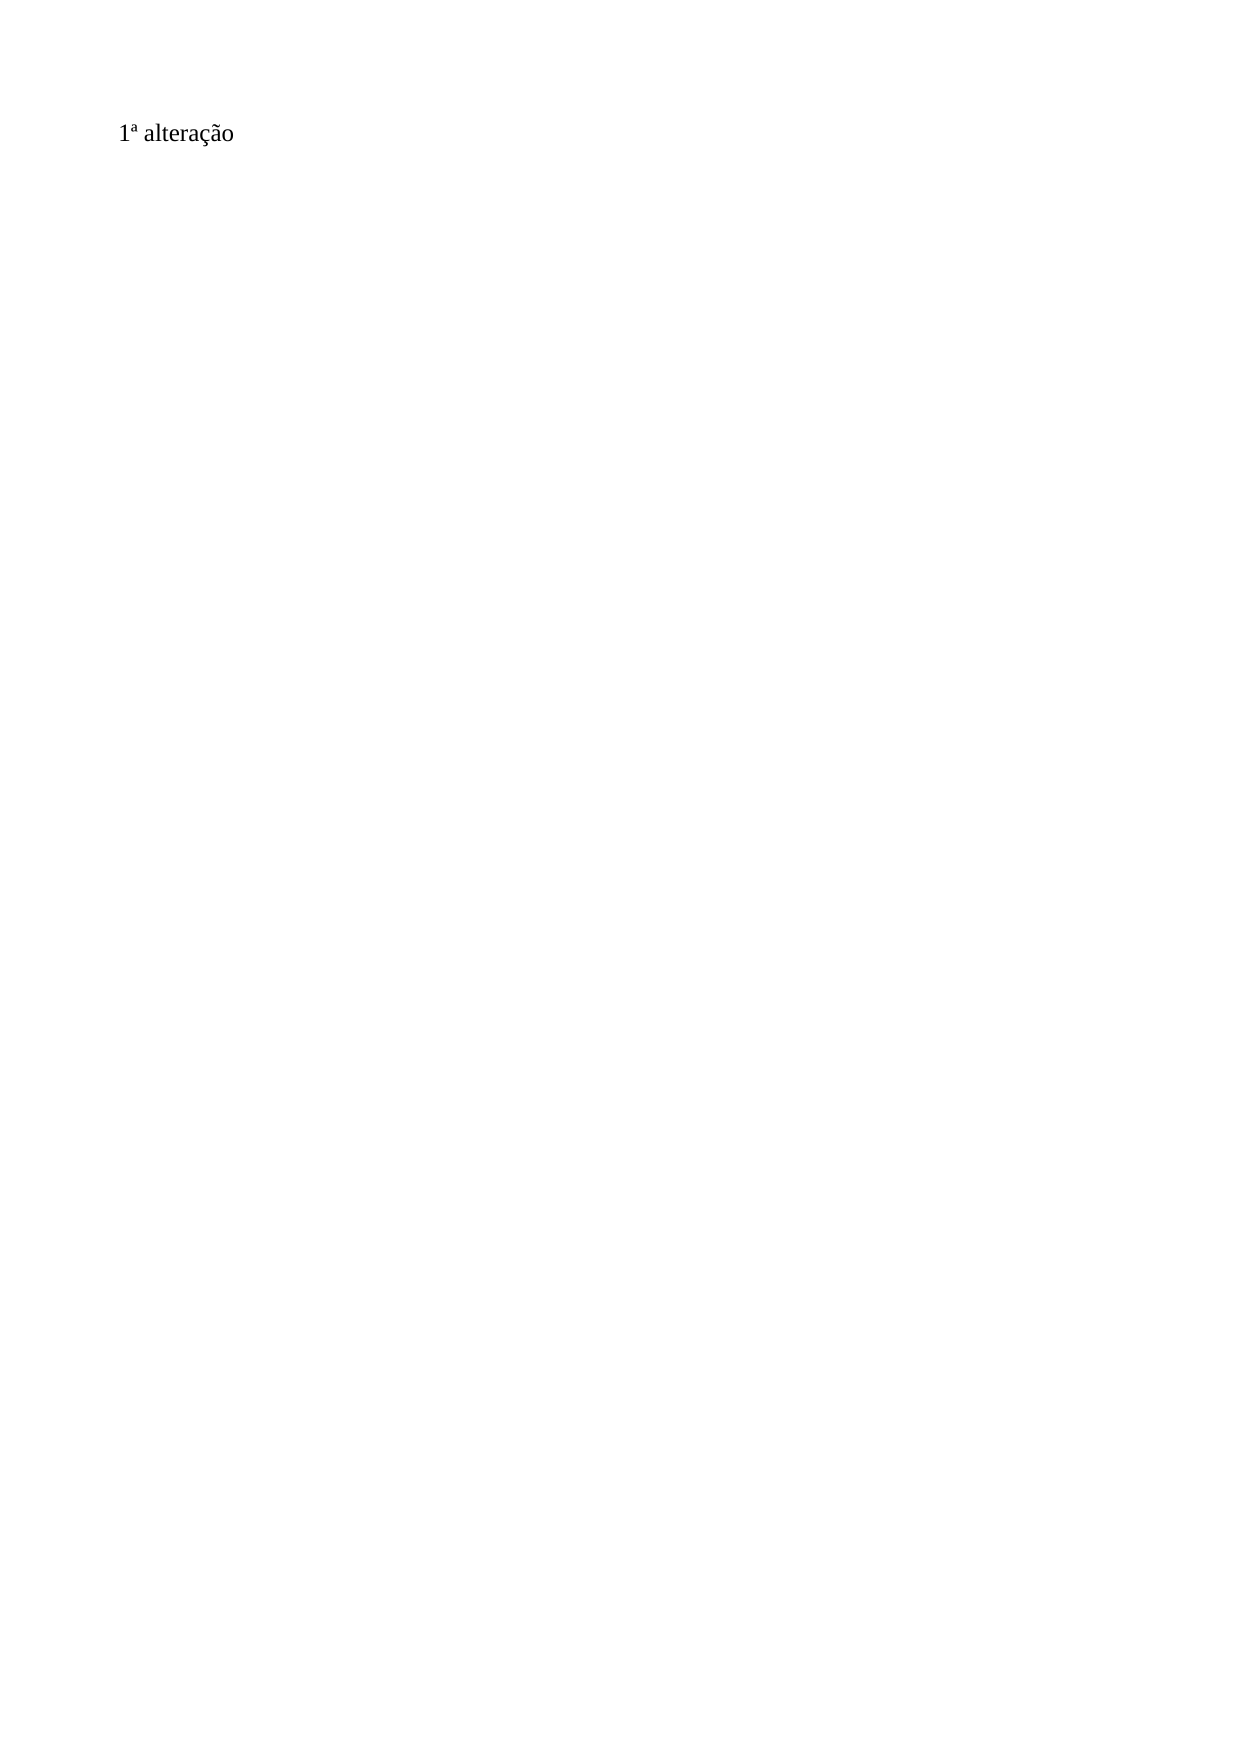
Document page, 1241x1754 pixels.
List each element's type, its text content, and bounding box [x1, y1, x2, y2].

text 1ª alteração [118, 118, 1122, 147]
